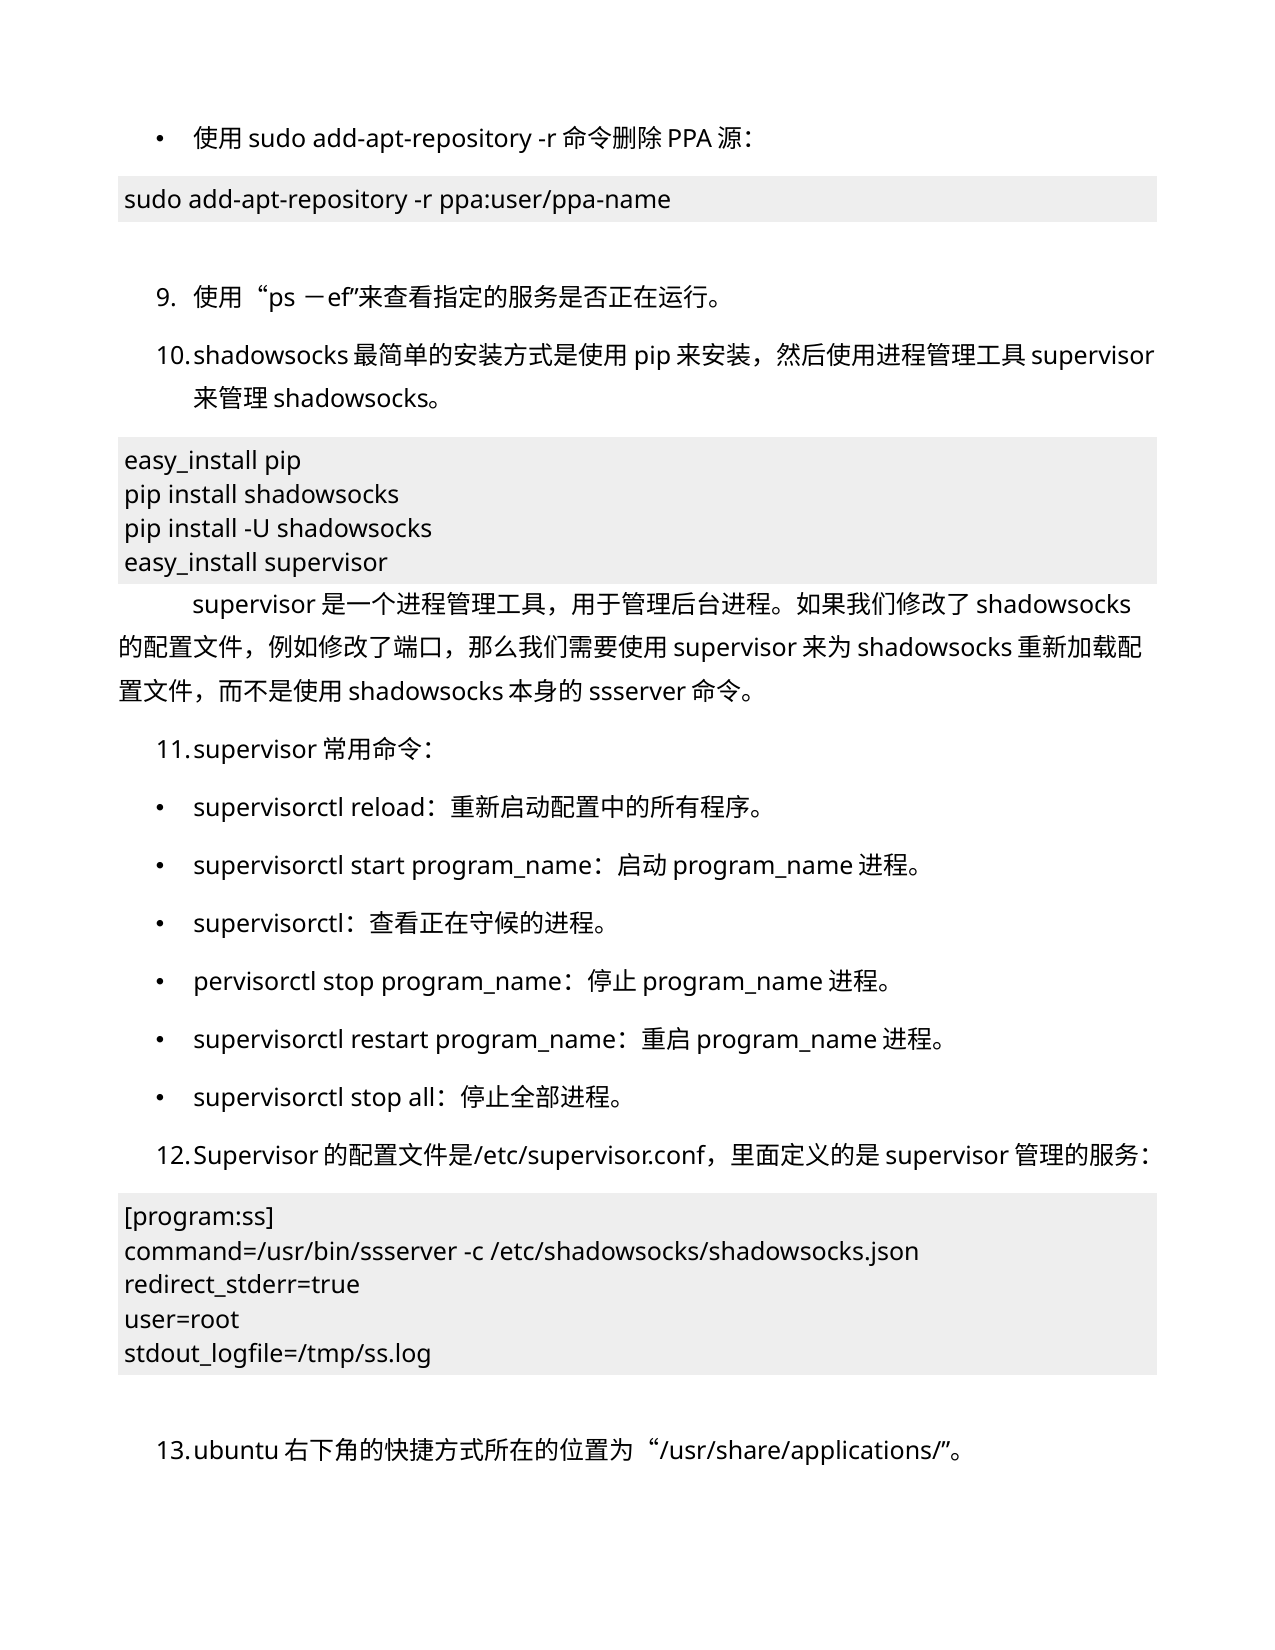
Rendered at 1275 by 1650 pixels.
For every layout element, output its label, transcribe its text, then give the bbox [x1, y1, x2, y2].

list supervisorctl start program_name：启动program_name进程。 [156, 845, 1157, 881]
list supervisorctl restart program_name：重启program_name进程。 [156, 1019, 1157, 1056]
table_header easy_install pip pip install shadowsocks pip install -U shadowsocks easy_install supervisor [118, 437, 1157, 584]
list Supervisor的配置文件是/etc/supervisor.conf，里面定义的是supervisor管理的服务： [156, 1135, 1157, 1172]
table_header sudo add-apt-repository -r ppa:user/ppa-name [118, 176, 1157, 222]
list supervisorctl stop all：停止全部进程。 [156, 1077, 1157, 1113]
list pervisorctl stop program_name：停止program_name进程。 [156, 961, 1157, 997]
table_header [program:ss] command=/usr/bin/ssserver -c /etc/shadowsocks/shadowsocks.json redirect_stderr=true user=root stdout_logfile=/tmp/ss.log [118, 1193, 1157, 1375]
list 使用“ps －ef”来查看指定的服务是否正在运行。 [156, 277, 1157, 313]
list 使用sudo add-apt-repository -r命令删除PPA源： [156, 118, 1157, 154]
list supervisorctl：查看正在守候的进程。 [156, 903, 1157, 939]
list shadowsocks最简单的安装方式是使用pip来安装，然后使用进程管理工具supervisor来管理shadowsocks。 [156, 335, 1157, 415]
text supervisor是一个进程管理工具，用于管理后台进程。如果我们修改了shadowsocks的配置文件，例如修改了端口，那么我们需要使用supervisor来为shadowsocks重新加载配置文件，而不是使用shadowsocks本身的ssserver命令。 [118, 584, 1157, 707]
list supervisor常用命令： [156, 729, 1157, 765]
list ubuntu右下角的快捷方式所在的位置为“/usr/share/applications/”。 [156, 1431, 1157, 1467]
list supervisorctl reload：重新启动配置中的所有程序。 [156, 787, 1157, 823]
